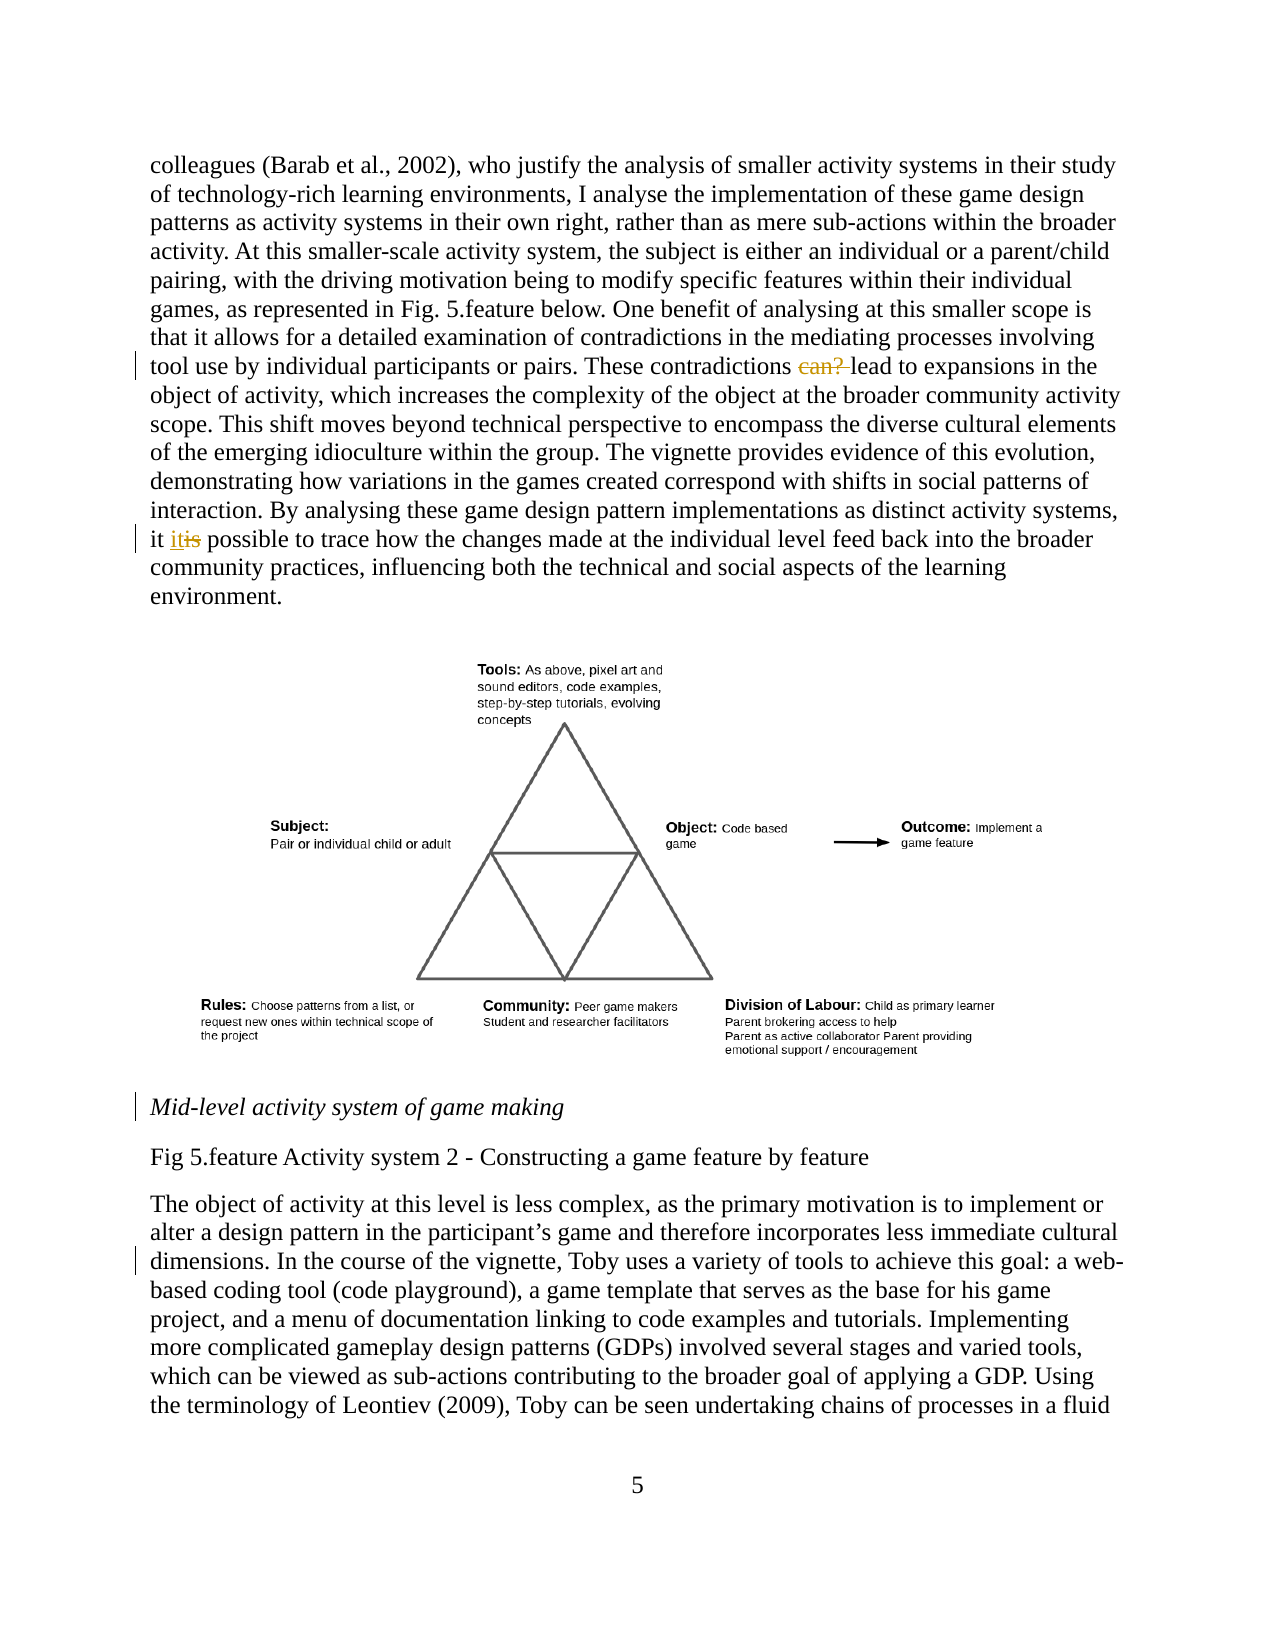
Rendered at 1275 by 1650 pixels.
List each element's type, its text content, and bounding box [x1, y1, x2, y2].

text The object of activity at this level is less complex, as the primary motivation is to implement or alter a design pattern in the participant’s game and therefore incorporates less immediate cultural dimensions. In the course of the vignette, Toby uses a variety of tools to achieve this goal: a web-based coding tool (code playground), a game template that serves as the base for his game project, and a menu of documentation linking to code examples and tutorials. Implementing more complicated gameplay design patterns (GDPs) involved several stages and varied tools, which can be viewed as sub-actions contributing to the broader goal of applying a GDP. Using the terminology of Leontiev (2009), Toby can be seen undertaking chains of processes in a fluid [150, 1189, 1125, 1419]
text Fig 5.feature Activity system 2 - Constructing a game feature by feature [150, 1142, 1125, 1171]
picture [150, 618, 1077, 1080]
text Mid-level activity system of game making [150, 1092, 1125, 1121]
text colleagues (Barab et al., 2002), who justify the analysis of smaller activity systems in their study of technology-rich learning environments, I analyse the implementation of these game design patterns as activity systems in their own right, rather than as mere sub-actions within the broader activity. At this smaller-scale activity system, the subject is either an individual or a parent/child pairing, with the driving motivation being to modify specific features within their individual games, as represented in Fig. 5.feature below. One benefit of analysing at this smaller scope is that it allows for a detailed examination of contradictions in the mediating processes involving tool use by individual participants or pairs. These contradictions lead to expansions in the object of activity, which increases the complexity of the object at the broader community activity scope. This shift moves beyond technical perspective to encompass the diverse cultural elements of the emerging idioculture within the group. The vignette provides evidence of this evolution, demonstrating how variations in the games created correspond with shifts in social patterns of interaction. By analysing these game design pattern implementations as distinct activity systems, it it possible to trace how the changes made at the individual level feed back into the broader community practices, influencing both the technical and social aspects of the learning environment. [150, 150, 1125, 610]
